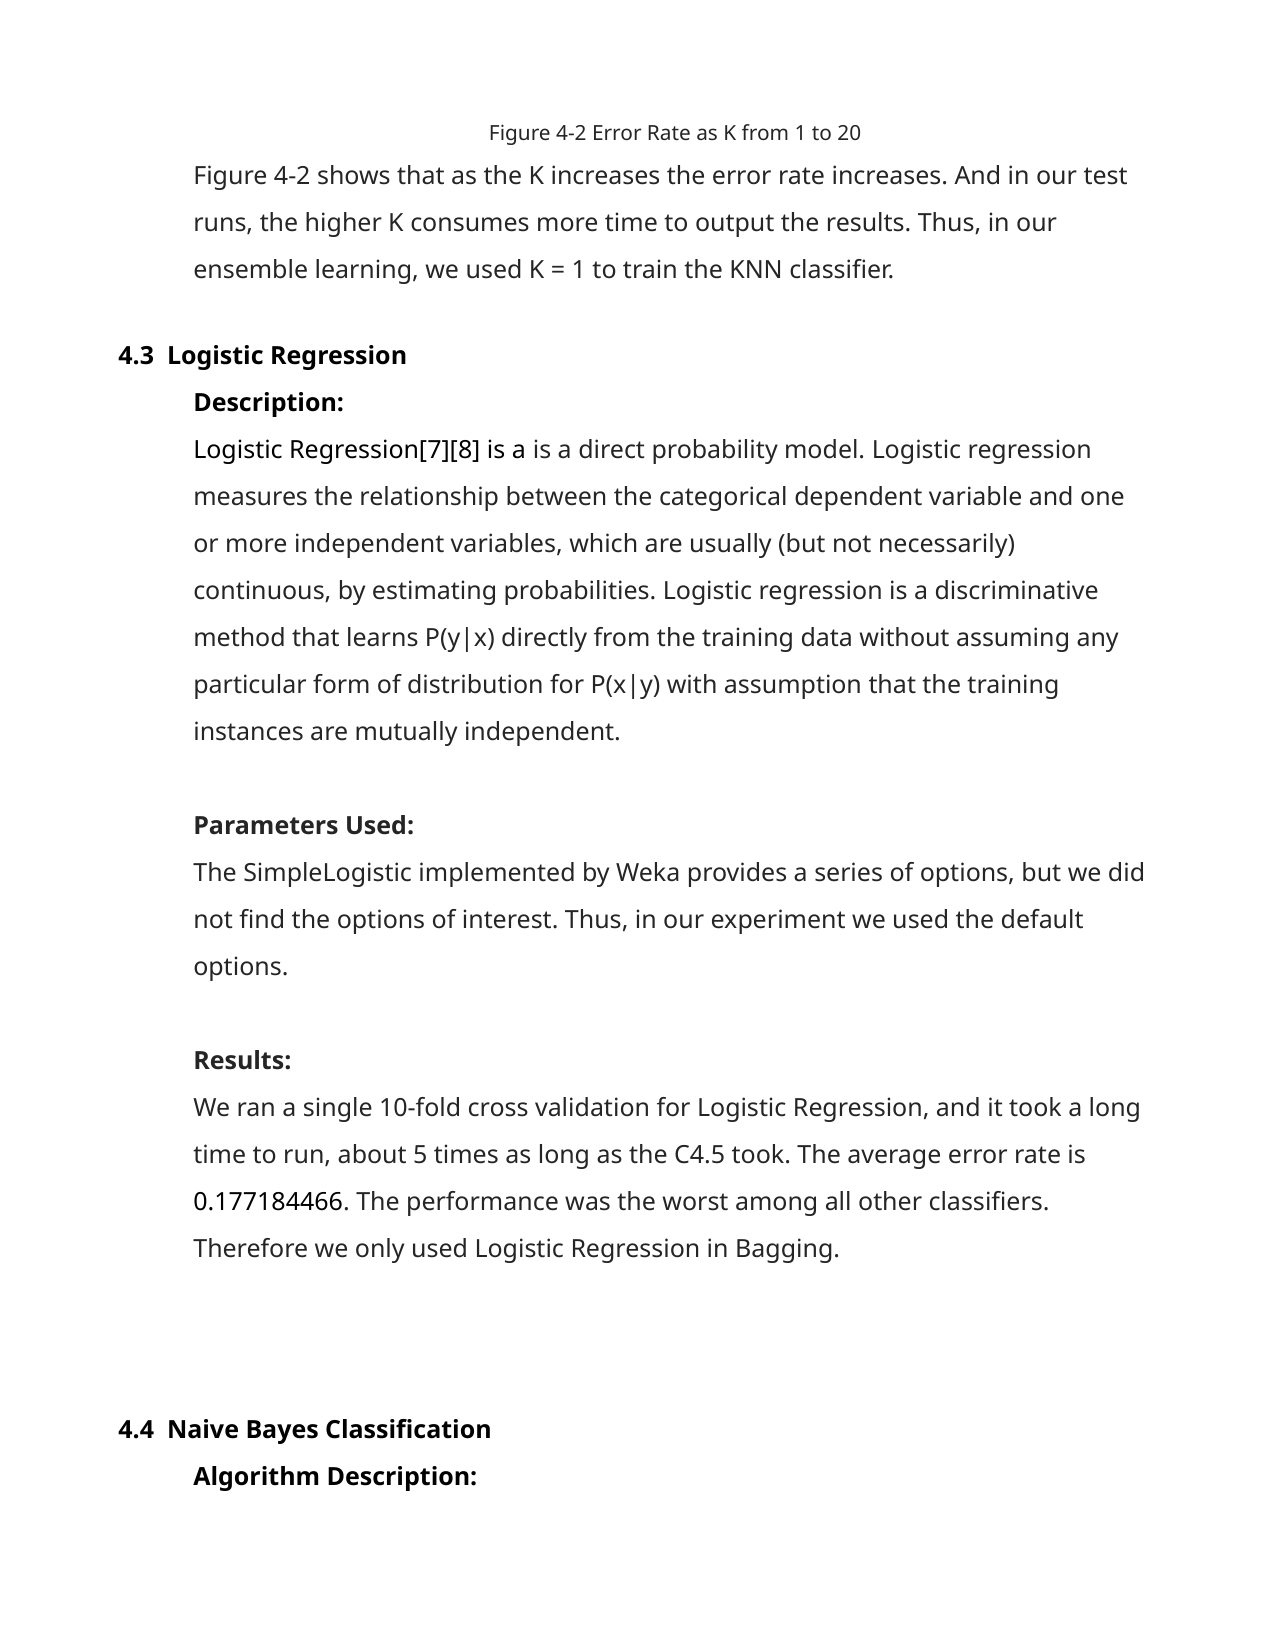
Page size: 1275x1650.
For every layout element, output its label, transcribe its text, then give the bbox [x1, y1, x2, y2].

text Figure 4-2 Error Rate as K from 1 to 20 [193, 118, 1157, 147]
text 4.4 Naive Bayes Classification [118, 1412, 1157, 1446]
text 4.3 Logistic Regression [118, 338, 1157, 372]
text We ran a single 10-fold cross validation for Logistic Regression, and it took a long time to run, about 5 times as long as the C4.5 took. The average error rate is 0.177184466. The performance was the worst among all other classifiers. Therefore we only used Logistic Regression in Bagging. [193, 1089, 1157, 1264]
text Parameters Used: [193, 808, 1157, 842]
text The SimpleLogistic implemented by Weka provides a series of options, but we did not find the options of interest. Thus, in our experiment we used the default options. [193, 854, 1157, 983]
text Logistic Regression[7][8] is a is a direct probability model. Logistic regression measures the relationship between the categorical dependent variable and one or more independent variables, which are usually (but not necessarily) continuous, by estimating probabilities. Logistic regression is a discriminative method that learns P(y|x) directly from the training data without assuming any particular form of distribution for P(x|y) with assumption that the training instances are mutually independent. [193, 432, 1157, 748]
text Results: [193, 1042, 1157, 1077]
text Description: [193, 385, 1157, 419]
text Algorithm Description: [193, 1459, 1157, 1493]
text Figure 4-2 shows that as the K increases the error rate increases. And in our test runs, the higher K consumes more time to output the results. Thus, in our ensemble learning, we used K = 1 to train the KNN classifier. [193, 157, 1157, 285]
